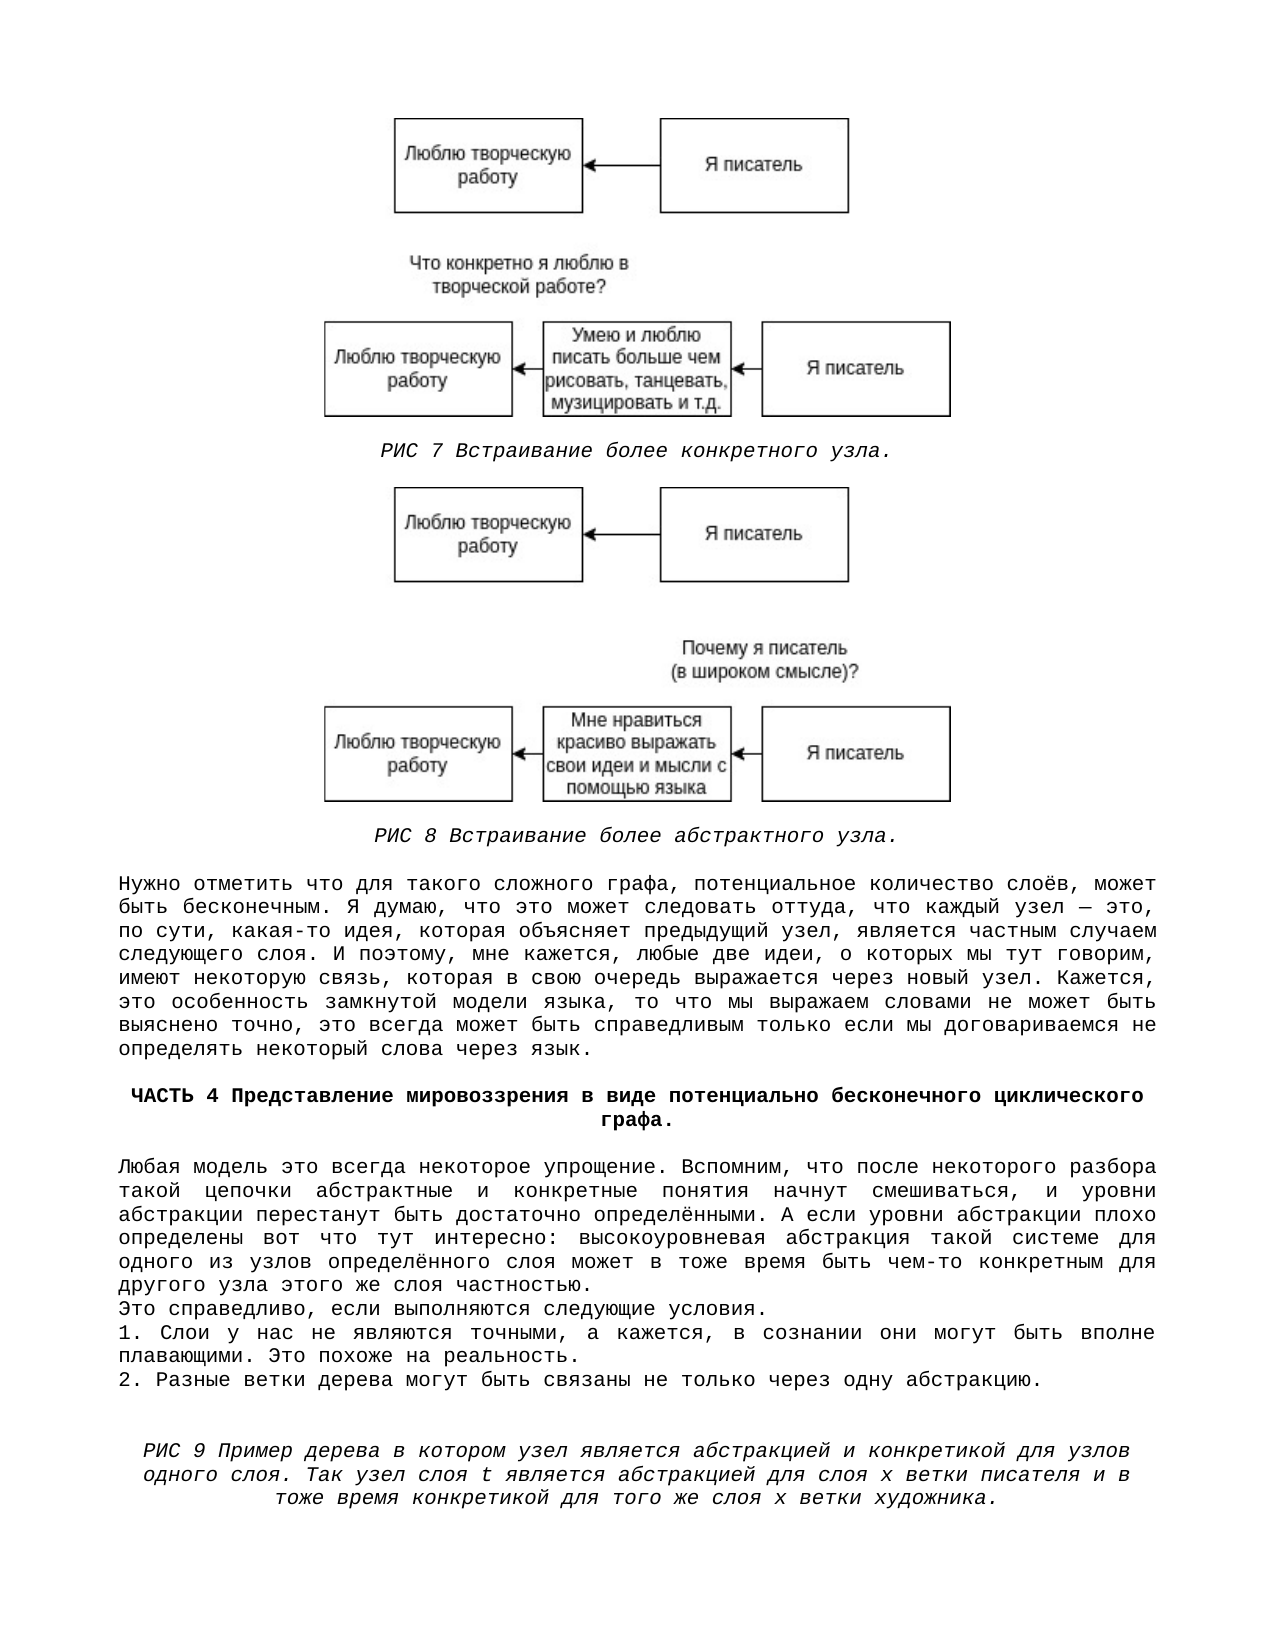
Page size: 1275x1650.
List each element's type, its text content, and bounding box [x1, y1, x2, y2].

text ЧАСТЬ 4 Представление мировоззрения в виде потенциально бесконечного циклического графа. [118, 1085, 1157, 1133]
picture [324, 118, 951, 417]
text Нужно отметить что для такого сложного графа, потенциальное количество слоёв, может быть бесконечным. Я думаю, что это может следовать оттуда, что каждый узел — это, по сути, какая-то идея, которая объясняет предыдущий узел, является частным случаем следующего слоя. И поэтому, мне кажется, любые две идеи, о которых мы тут говорим, имеют некоторую связь, которая в свою очередь выражается через новый узел. Кажется, это особенность замкнутой модели языка, то что мы выражаем словами не может быть выяснено точно, это всегда может быть справедливым только если мы договариваемся не определять некоторый слова через язык. [118, 872, 1157, 1062]
text Любая модель это всегда некоторое упрощение. Вспомним, что после некоторого разбора такой цепочки абстрактные и конкретные понятия начнут смешиваться, и уровни абстракции перестанут быть достаточно определёнными. А если уровни абстракции плохо определены вот что тут интересно: высокоуровневая абстракция такой системе для одного из узлов определённого слоя может в тоже время быть чем-то конкретным для другого узла этого же слоя частностью. [118, 1156, 1157, 1298]
text Это справедливо, если выполняются следующие условия. [118, 1298, 1157, 1322]
text 2. Разные ветки дерева могут быть связаны не только через одну абстракцию. [118, 1369, 1157, 1393]
text РИС 9 Пример дерева в котором узел является абстракцией и конкретикой для узлов одного слоя. Так узел слоя t является абстракцией для слоя x ветки писателя и в тоже время конкретикой для того же слоя x ветки художника. [118, 1440, 1157, 1511]
picture [324, 487, 951, 802]
text РИС 7 Встраивание более конкретного узла. [118, 440, 1157, 464]
text 1. Слои у нас не являются точными, а кажется, в сознании они могут быть вполне плавающими. Это похоже на реальность. [118, 1322, 1157, 1369]
text РИС 8 Встраивание более абстрактного узла. [118, 825, 1157, 849]
